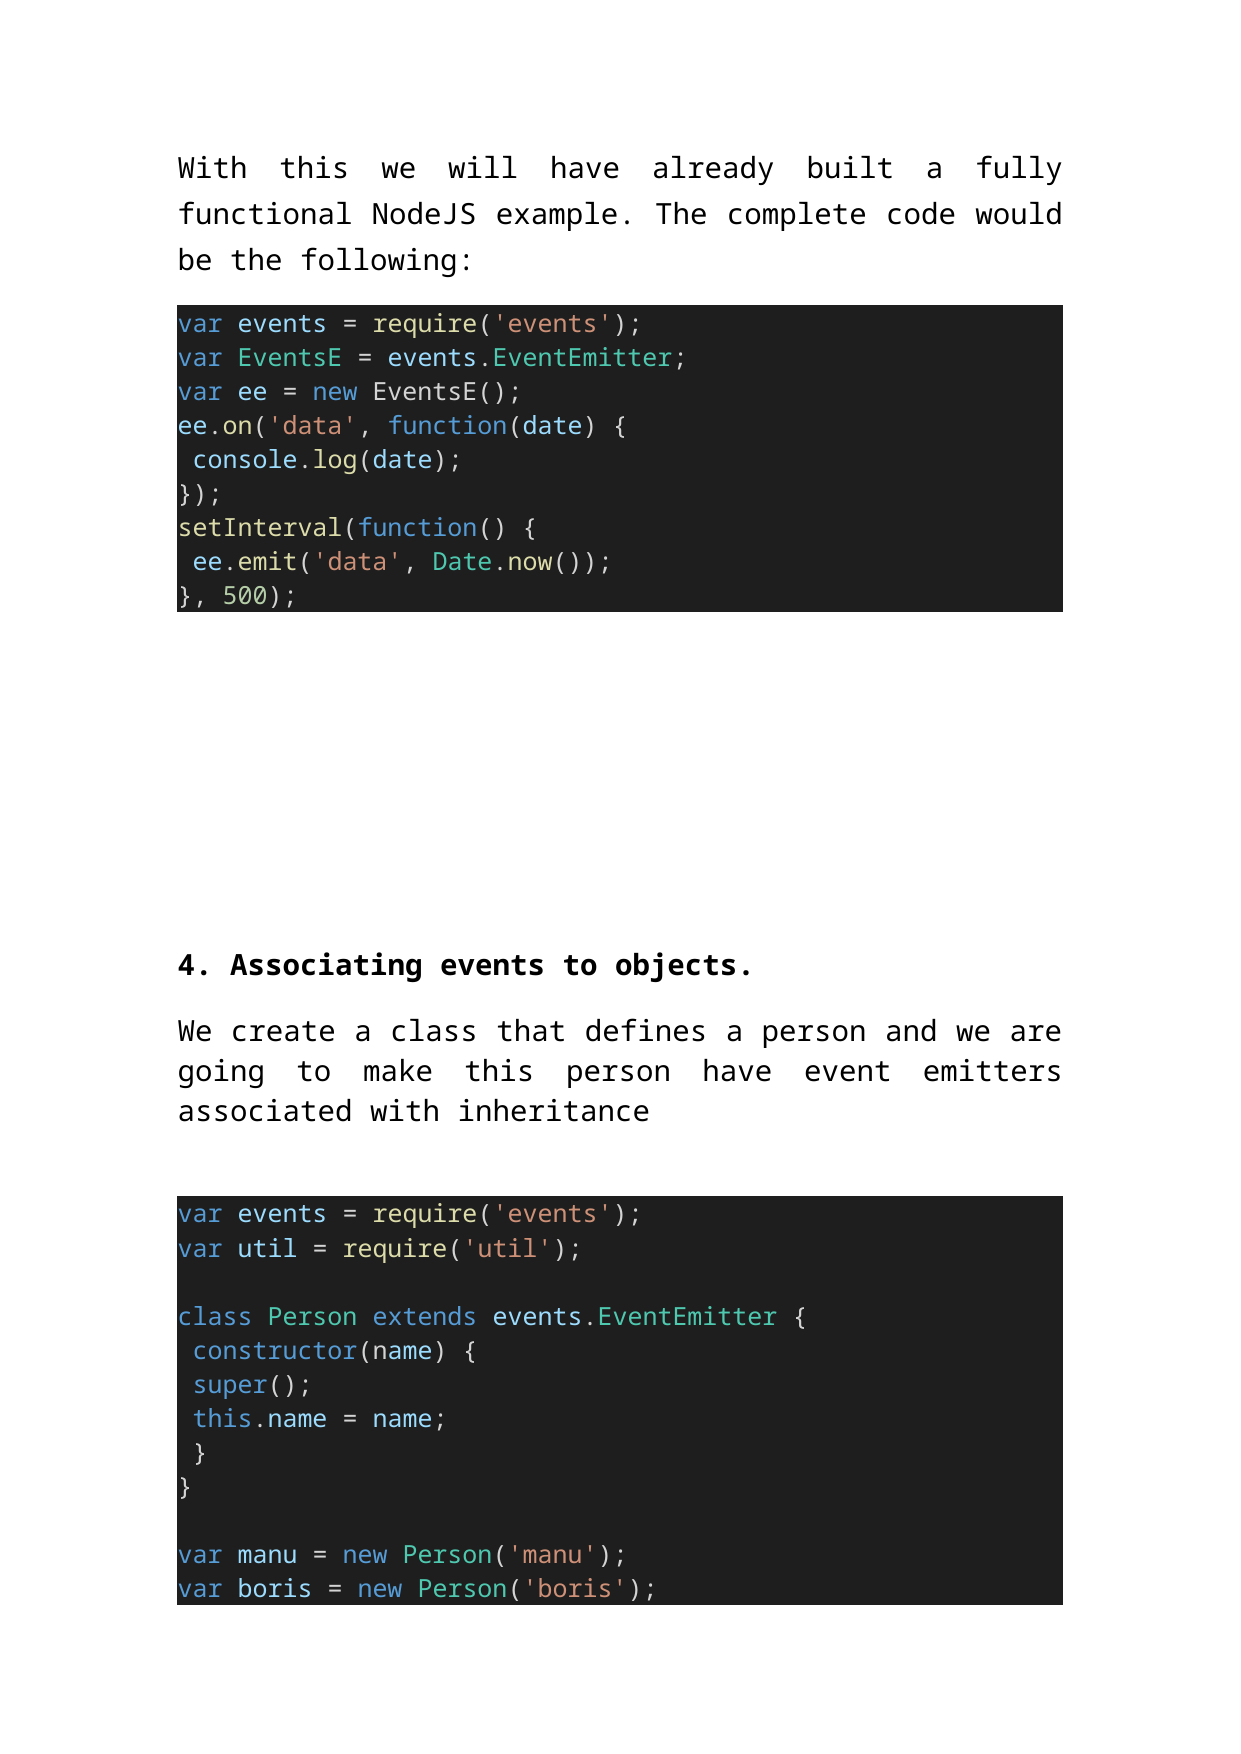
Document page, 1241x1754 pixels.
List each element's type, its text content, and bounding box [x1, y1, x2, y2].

text this.name = name; [177, 1401, 1063, 1434]
text var util = require('util'); [177, 1230, 1063, 1264]
text We create a class that defines a person and we are going to make this person have event emitters associated with inheritance [177, 1011, 1063, 1130]
text setInterval(function() { [177, 510, 1063, 544]
text var manu = new Person('manu'); [177, 1537, 1063, 1571]
text ee.emit('data', Date.now()); [177, 544, 1063, 578]
text } [177, 1434, 1063, 1469]
text var events = require('events'); [177, 305, 1063, 339]
text var events = require('events'); [177, 1196, 1063, 1230]
text class Person extends events.EventEmitter { [177, 1298, 1063, 1332]
text ee.on('data', function(date) { [177, 407, 1063, 442]
text var ee = new EventsE(); [177, 373, 1063, 407]
text constructor(name) { [177, 1332, 1063, 1366]
text super(); [177, 1366, 1063, 1401]
text var boris = new Person('boris'); [177, 1571, 1063, 1605]
text }); [177, 476, 1063, 510]
text 4. Associating events to objects. [177, 944, 1063, 984]
text var EventsE = events.EventEmitter; [177, 339, 1063, 373]
text console.log(date); [177, 442, 1063, 476]
text }, 500); [177, 578, 1063, 612]
text } [177, 1469, 1063, 1503]
text With this we will have already built a fully functional NodeJS example. The complete code would be the following: [177, 148, 1063, 278]
